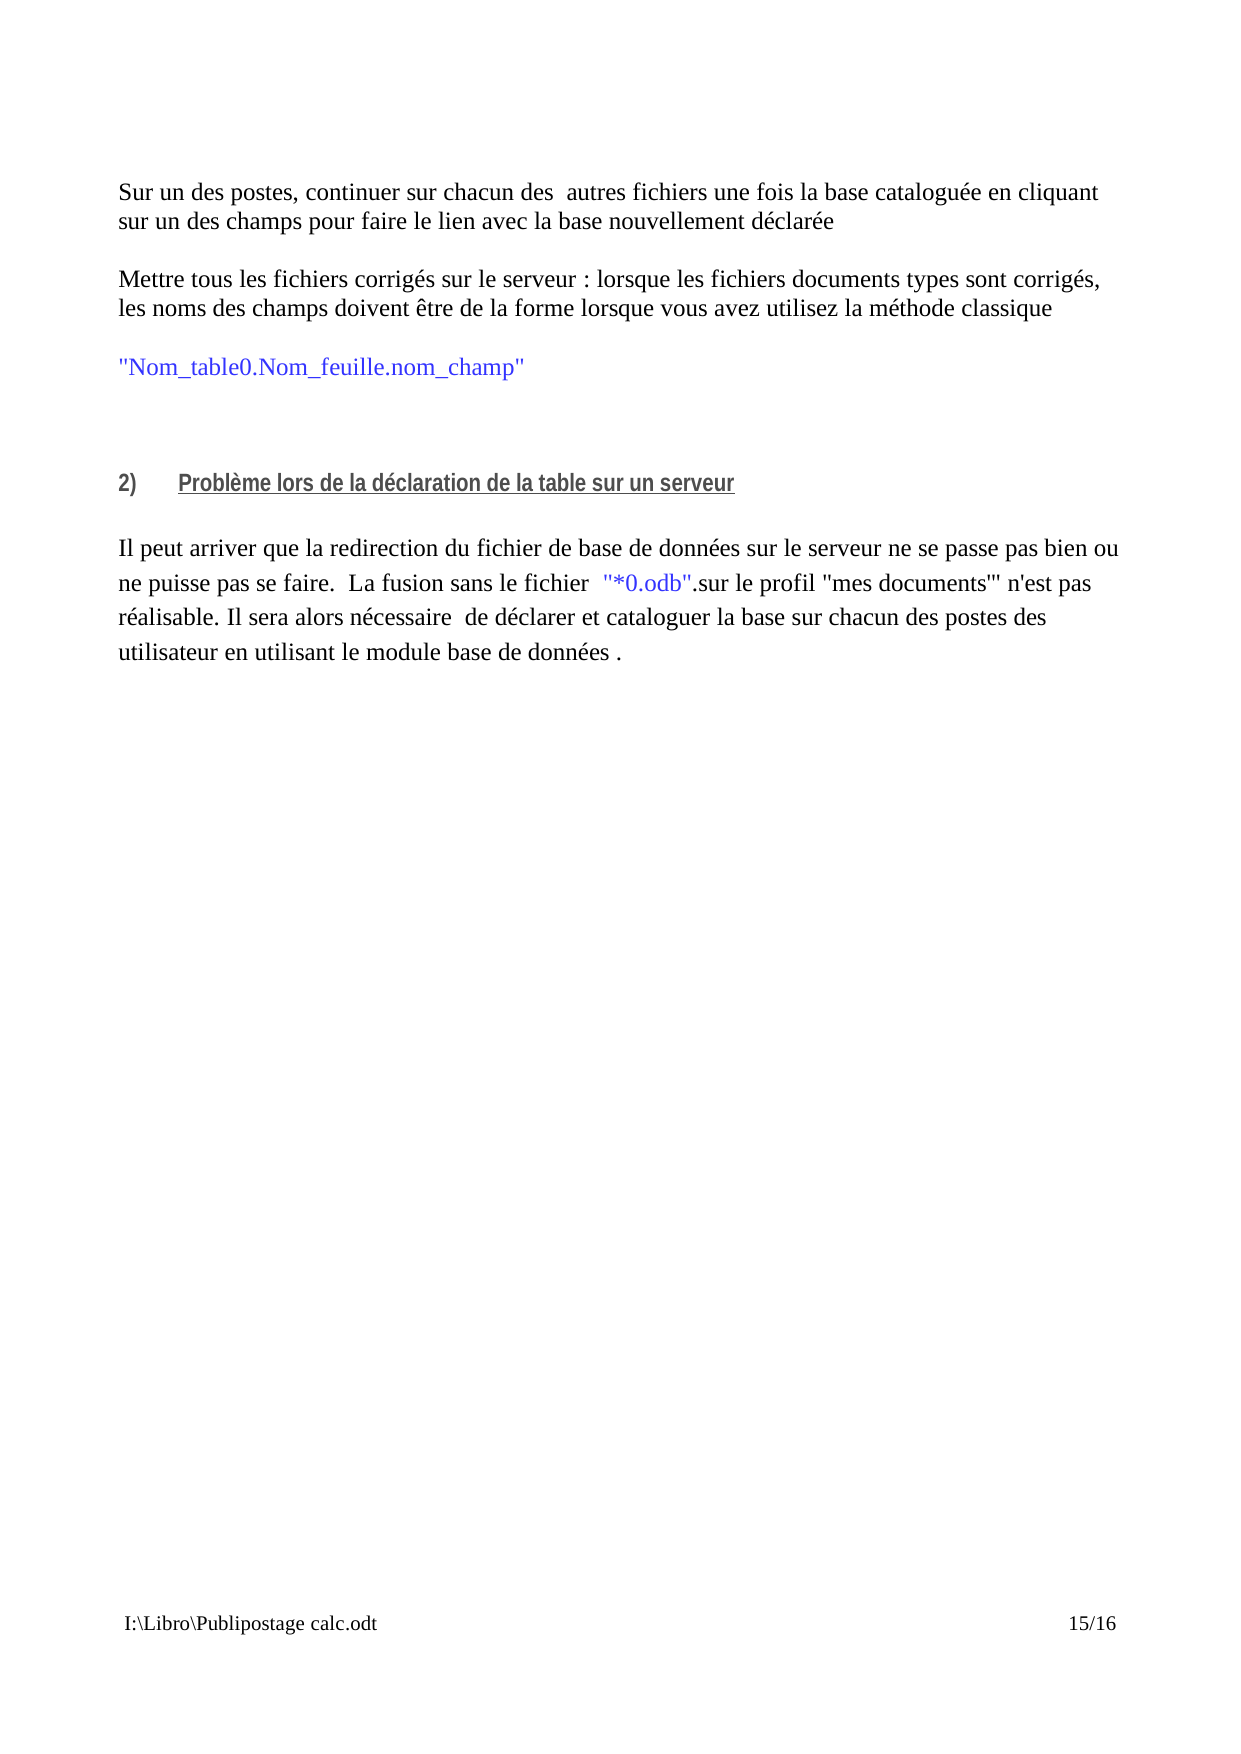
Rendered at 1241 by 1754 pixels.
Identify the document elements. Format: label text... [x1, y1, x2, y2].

text Sur un des postes, continuer sur chacun des autres fichiers une fois la base cataloguée en cliquant sur un des champs pour faire le lien avec la base nouvellement déclarée [118, 177, 1122, 235]
text Il peut arriver que la redirection du fichier de base de données sur le serveur ne se passe pas bien ou ne puisse pas se faire. La fusion sans le fichier "*0.odb".sur le profil "mes documents'" n'est pas réalisable. Il sera alors nécessaire de déclarer et cataloguer la base sur chacun des postes des utilisateur en utilisant le module base de données . [118, 533, 1122, 666]
text "Nom_table0.Nom_feuille.nom_champ" [118, 351, 1122, 381]
subtitle Problème lors de la déclaration de la table sur un serveur [118, 468, 1122, 497]
text Mettre tous les fichiers corrigés sur le serveur : lorsque les fichiers documents types sont corrigés, les noms des champs doivent être de la forme lorsque vous avez utilisez la méthode classique [118, 264, 1122, 322]
